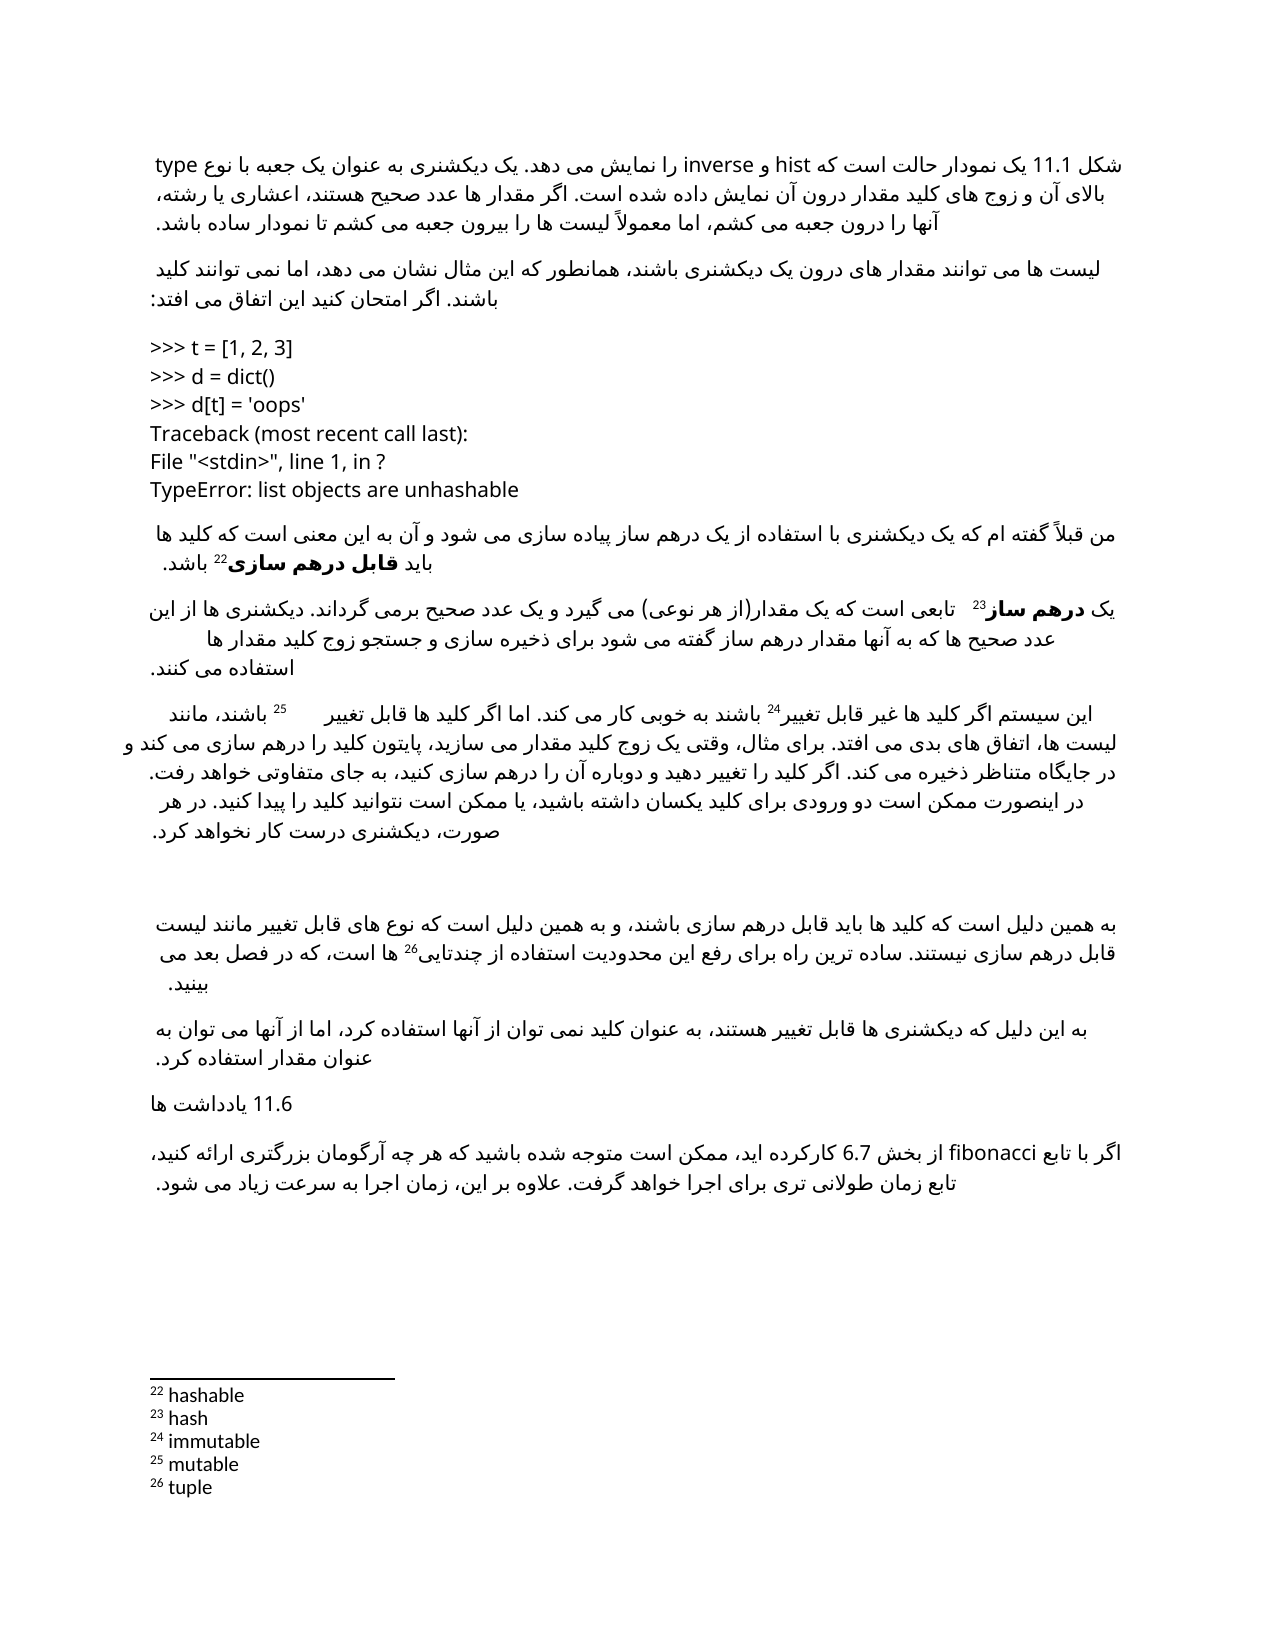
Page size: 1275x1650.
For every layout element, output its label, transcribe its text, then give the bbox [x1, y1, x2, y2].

text >>> t = [1, 2, 3] [150, 333, 1125, 362]
text من قبلاً گفته ام که یک دیکشنری با استفاده از یک درهم ساز پیاده سازی می شود و آن به این معنی است که کلید ها باید قابل درهم سازی باشد. [150, 523, 1125, 579]
text به همین دلیل است که کلید ها باید قابل درهم سازی باشند، و به همین دلیل است که نوع های قابل تغییر مانند لیست قابل درهم سازی نیستند. ساده ترین راه برای رفع این محدودیت استفاده از چندتایی ها است، که در فصل بعد می بینید. [150, 913, 1125, 998]
text TypeError: list objects are unhashable [150, 476, 1125, 504]
text این سیستم اگر کلید ها غیر قابل تغییر باشند به خوبی کار می کند. اما اگر کلید ها قابل تغییر باشند، مانند لیست ها، اتفاق های بدی می افتد. برای مثال، وقتی یک زوج کلید مقدار می سازید، پایتون کلید را درهم سازی می کند و در جایگاه متناظر ذخیره می کند. اگر کلید را تغییر دهید و دوباره آن را درهم سازی کنید، به جای متفاوتی خواهد رفت. در اینصورت ممکن است دو ورودی برای کلید یکسان داشته باشید، یا ممکن است نتوانید کلید را پیدا کنید. در هر صورت، دیکشنری درست کار نخواهد کرد. [150, 702, 1125, 847]
text لیست ها می توانند مقدار های درون یک دیکشنری باشند، همانطور که این مثال نشان می دهد، اما نمی توانند کلید باشند. اگر امتحان کنید این اتفاق می افتد: [150, 258, 1125, 314]
text اگر با تابع fibonacci از بخش 6.7 کارکرده اید، ممکن است متوجه شده باشید که هر چه آرگومان بزرگتری ارائه کنید، تابع زمان طولانی تری برای اجرا خواهد گرفت. علاوه بر این، زمان اجرا به سرعت زیاد می شود. [150, 1138, 1125, 1198]
text immutable [150, 1431, 1125, 1454]
text 11.6 یادداشت ها [150, 1092, 1125, 1120]
text یک درهم ساز تابعی است که یک مقدار(از هر نوعی) می گیرد و یک عدد صحیح برمی گرداند. دیکشنری ها از این عدد صحیح ها که به آنها مقدار درهم ساز گفته می شود برای ذخیره سازی و جستجو زوج کلید مقدار ها استفاده می کنند. [150, 598, 1125, 684]
text hashable [150, 1385, 1125, 1408]
text شکل 11.1 یک نمودار حالت است که hist و inverse را نمایش می دهد. یک دیکشنری به عنوان یک جعبه با نوع type بالای آن و زوج های کلید مقدار درون آن نمایش داده شده است. اگر مقدار ها عدد صحیح هستند، اعشاری یا رشته، آنها را درون جعبه می کشم، اما معمولاً لیست ها را بیرون جعبه می کشم تا نمودار ساده باشد. [150, 150, 1125, 239]
text hash [150, 1408, 1125, 1431]
text tuple [150, 1477, 1125, 1500]
text به این دلیل که دیکشنری ها قابل تغییر هستند، به عنوان کلید نمی توان از آنها استفاده کرد، اما از آنها می توان به عنوان مقدار استفاده کرد. [150, 1017, 1125, 1074]
text >>> d = dict() [150, 362, 1125, 390]
text mutable [150, 1454, 1125, 1477]
text File "<stdin>", line 1, in ? [150, 447, 1125, 476]
text >>> d[t] = 'oops' [150, 390, 1125, 419]
text Traceback (most recent call last): [150, 419, 1125, 447]
